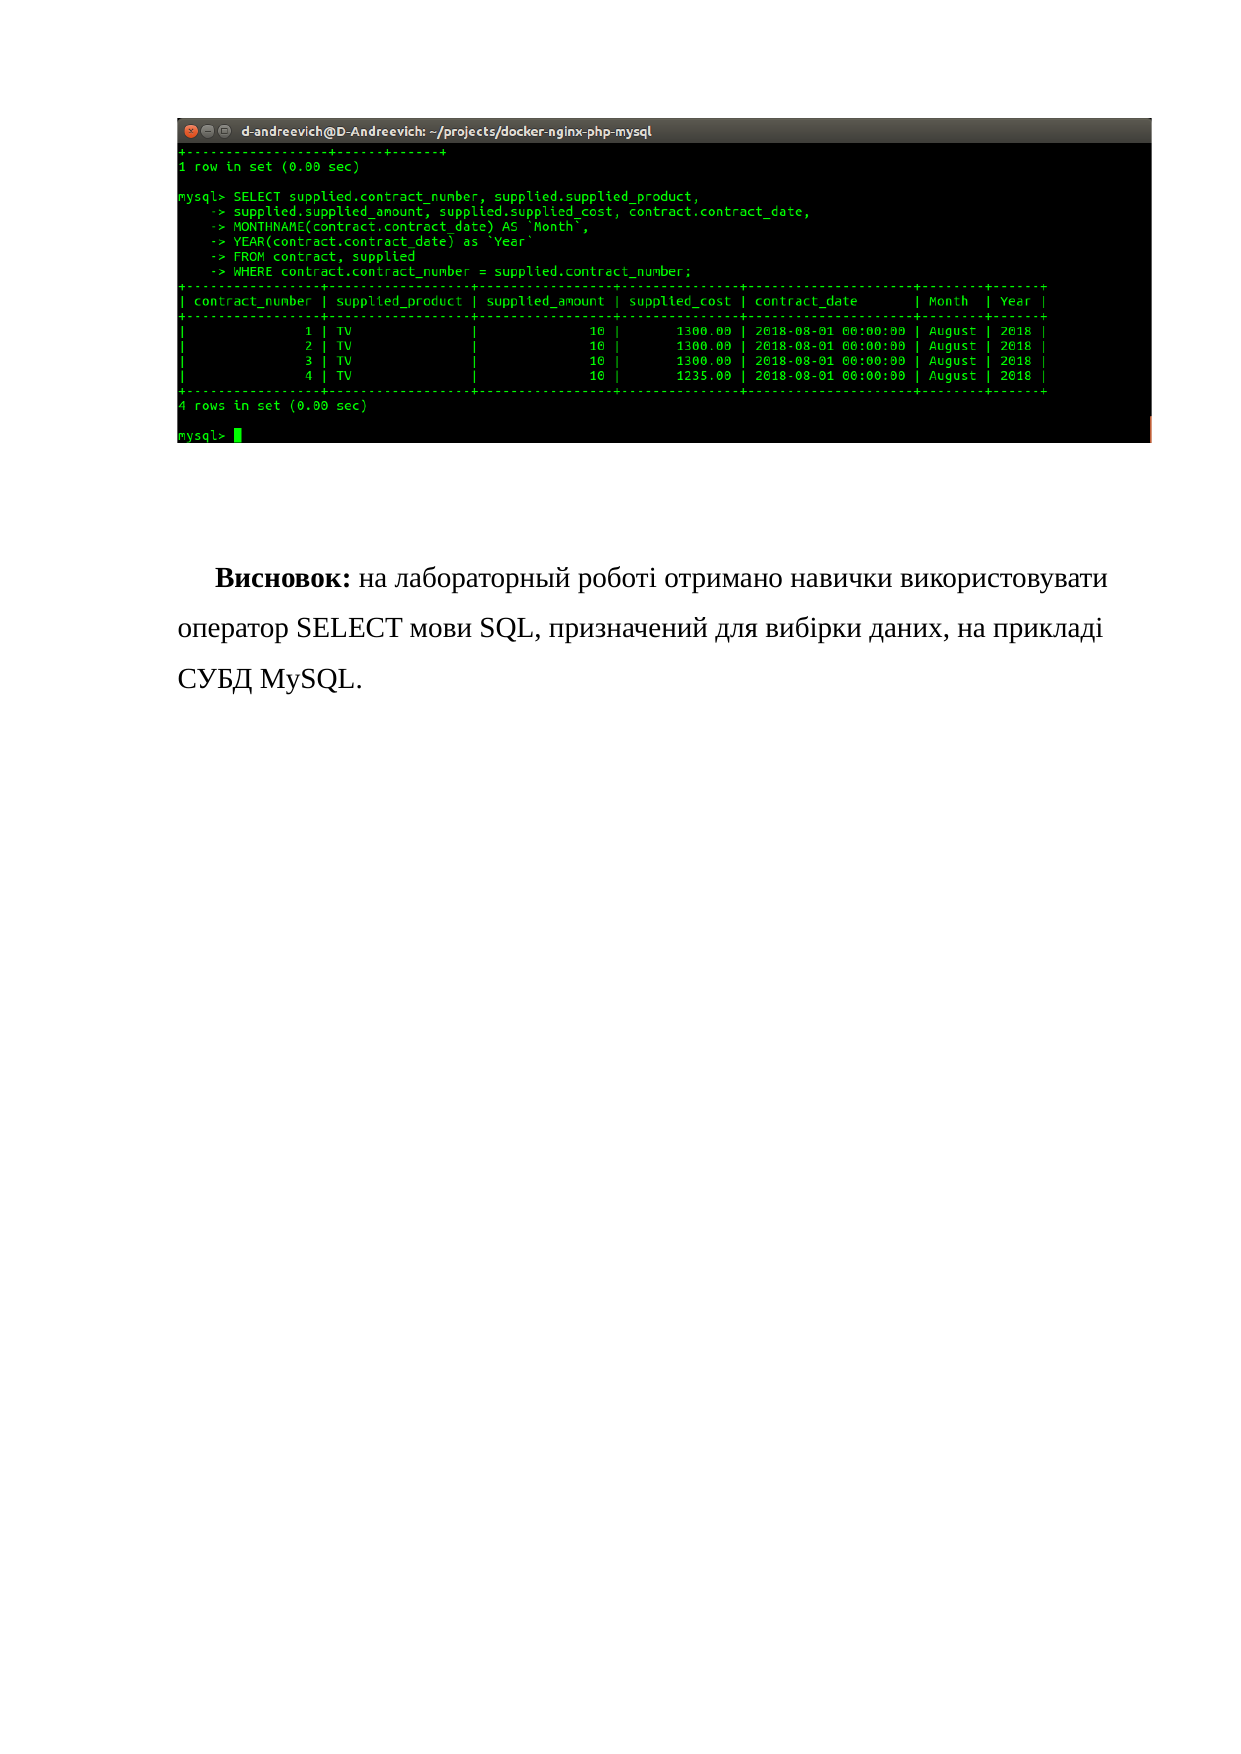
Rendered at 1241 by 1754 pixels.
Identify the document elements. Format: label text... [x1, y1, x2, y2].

text Висновок: на лабораторный роботі отримано навички використовувати оператор SELECT мови SQL, призначений для вибірки даних, на прикладі СУБД MySQL. [177, 560, 1152, 694]
picture [177, 118, 1152, 443]
